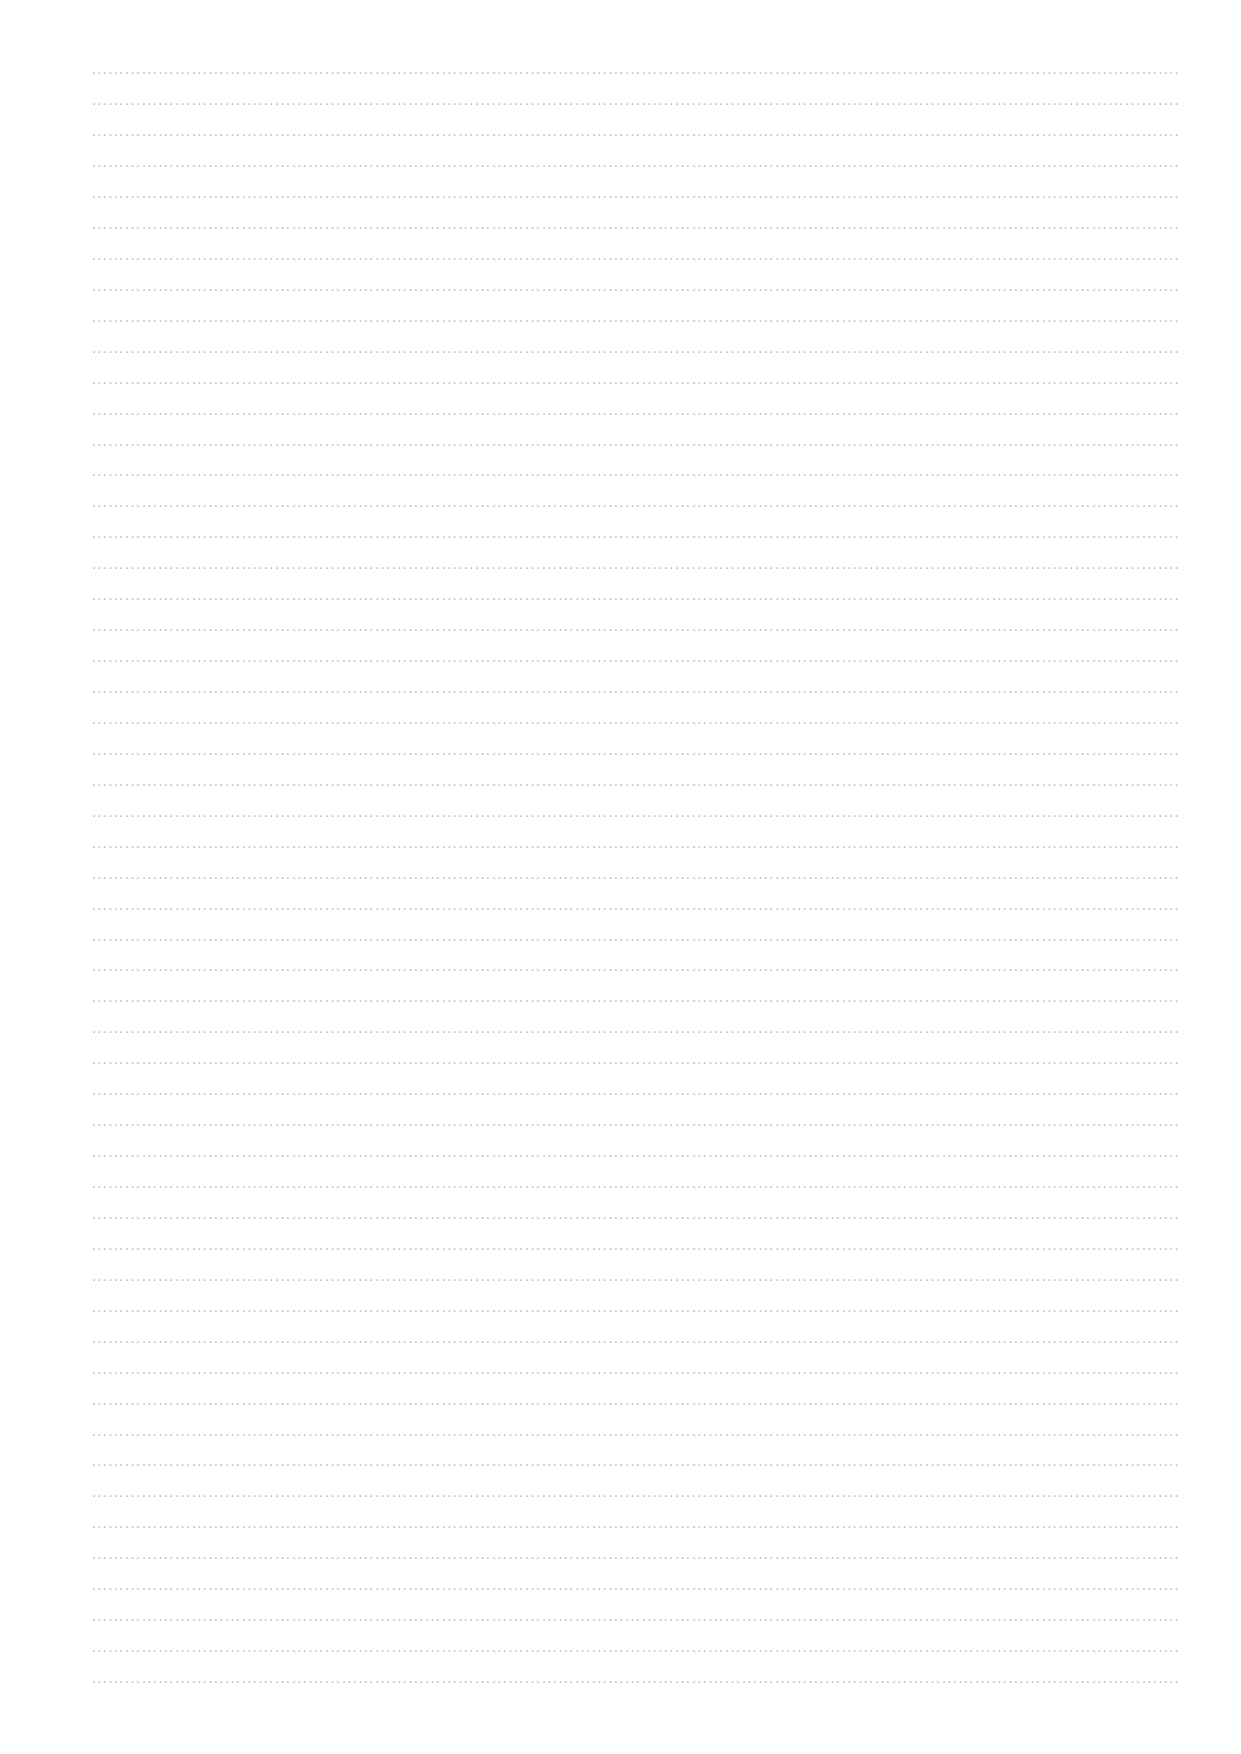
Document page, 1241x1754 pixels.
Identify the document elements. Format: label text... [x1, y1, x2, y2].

text ……………………………………………………………………………………………………………………………………………………………………………. [88, 956, 1181, 975]
text ……………………………………………………………………………………………………………………………………………………………………………. [88, 399, 1181, 418]
text ……………………………………………………………………………………………………………………………………………………………………………. [88, 678, 1181, 697]
text ……………………………………………………………………………………………………………………………………………………………………………. [88, 1327, 1181, 1347]
text ……………………………………………………………………………………………………………………………………………………………………………. [88, 368, 1181, 388]
text ……………………………………………………………………………………………………………………………………………………………………………. [88, 1297, 1181, 1316]
text ……………………………………………………………………………………………………………………………………………………………………………. [88, 183, 1181, 202]
text ……………………………………………………………………………………………………………………………………………………………………………. [88, 1173, 1181, 1192]
text ……………………………………………………………………………………………………………………………………………………………………………. [88, 1420, 1181, 1439]
text ……………………………………………………………………………………………………………………………………………………………………………. [88, 894, 1181, 913]
text ……………………………………………………………………………………………………………………………………………………………………………. [88, 492, 1181, 511]
text ……………………………………………………………………………………………………………………………………………………………………………. [88, 461, 1181, 480]
text ……………………………………………………………………………………………………………………………………………………………………………. [88, 1018, 1181, 1037]
text ……………………………………………………………………………………………………………………………………………………………………………. [88, 523, 1181, 542]
text ……………………………………………………………………………………………………………………………………………………………………………. [88, 1451, 1181, 1470]
text ……………………………………………………………………………………………………………………………………………………………………………. [88, 1575, 1181, 1594]
text ……………………………………………………………………………………………………………………………………………………………………………. [88, 1080, 1181, 1099]
text ……………………………………………………………………………………………………………………………………………………………………………. [88, 307, 1181, 326]
text ……………………………………………………………………………………………………………………………………………………………………………. [88, 1544, 1181, 1563]
text ……………………………………………………………………………………………………………………………………………………………………………. [88, 1111, 1181, 1130]
text ……………………………………………………………………………………………………………………………………………………………………………. [88, 802, 1181, 821]
text ……………………………………………………………………………………………………………………………………………………………………………. [88, 1142, 1181, 1161]
text ……………………………………………………………………………………………………………………………………………………………………………. [88, 925, 1181, 944]
text ……………………………………………………………………………………………………………………………………………………………………………. [88, 1482, 1181, 1501]
text ……………………………………………………………………………………………………………………………………………………………………………. [88, 1637, 1181, 1656]
text ……………………………………………………………………………………………………………………………………………………………………………. [88, 90, 1181, 109]
text ……………………………………………………………………………………………………………………………………………………………………………. [88, 337, 1181, 357]
text ……………………………………………………………………………………………………………………………………………………………………………. [88, 1235, 1181, 1254]
text ……………………………………………………………………………………………………………………………………………………………………………. [88, 1606, 1181, 1625]
text ……………………………………………………………………………………………………………………………………………………………………………. [88, 1049, 1181, 1068]
text ……………………………………………………………………………………………………………………………………………………………………………. [88, 832, 1181, 852]
text ……………………………………………………………………………………………………………………………………………………………………………. [88, 554, 1181, 573]
text ……………………………………………………………………………………………………………………………………………………………………………. [88, 121, 1181, 140]
text ……………………………………………………………………………………………………………………………………………………………………………. [88, 585, 1181, 604]
text ……………………………………………………………………………………………………………………………………………………………………………. [88, 771, 1181, 790]
text ……………………………………………………………………………………………………………………………………………………………………………. [88, 863, 1181, 883]
text ……………………………………………………………………………………………………………………………………………………………………………. [88, 647, 1181, 666]
text ……………………………………………………………………………………………………………………………………………………………………………. [88, 59, 1181, 78]
text ……………………………………………………………………………………………………………………………………………………………………………. [88, 1266, 1181, 1285]
text ……………………………………………………………………………………………………………………………………………………………………………. [88, 616, 1181, 635]
text ……………………………………………………………………………………………………………………………………………………………………………. [88, 1668, 1181, 1687]
text ……………………………………………………………………………………………………………………………………………………………………………. [88, 709, 1181, 728]
text ……………………………………………………………………………………………………………………………………………………………………………. [88, 430, 1181, 449]
text ……………………………………………………………………………………………………………………………………………………………………………. [88, 987, 1181, 1006]
text ……………………………………………………………………………………………………………………………………………………………………………. [88, 1389, 1181, 1408]
text ……………………………………………………………………………………………………………………………………………………………………………. [88, 214, 1181, 233]
text ……………………………………………………………………………………………………………………………………………………………………………. [88, 152, 1181, 171]
text ……………………………………………………………………………………………………………………………………………………………………………. [88, 276, 1181, 295]
text ……………………………………………………………………………………………………………………………………………………………………………. [88, 245, 1181, 264]
text ……………………………………………………………………………………………………………………………………………………………………………. [88, 1204, 1181, 1223]
text ……………………………………………………………………………………………………………………………………………………………………………. [88, 740, 1181, 759]
text ……………………………………………………………………………………………………………………………………………………………………………. [88, 1513, 1181, 1532]
text ……………………………………………………………………………………………………………………………………………………………………………. [88, 1358, 1181, 1378]
